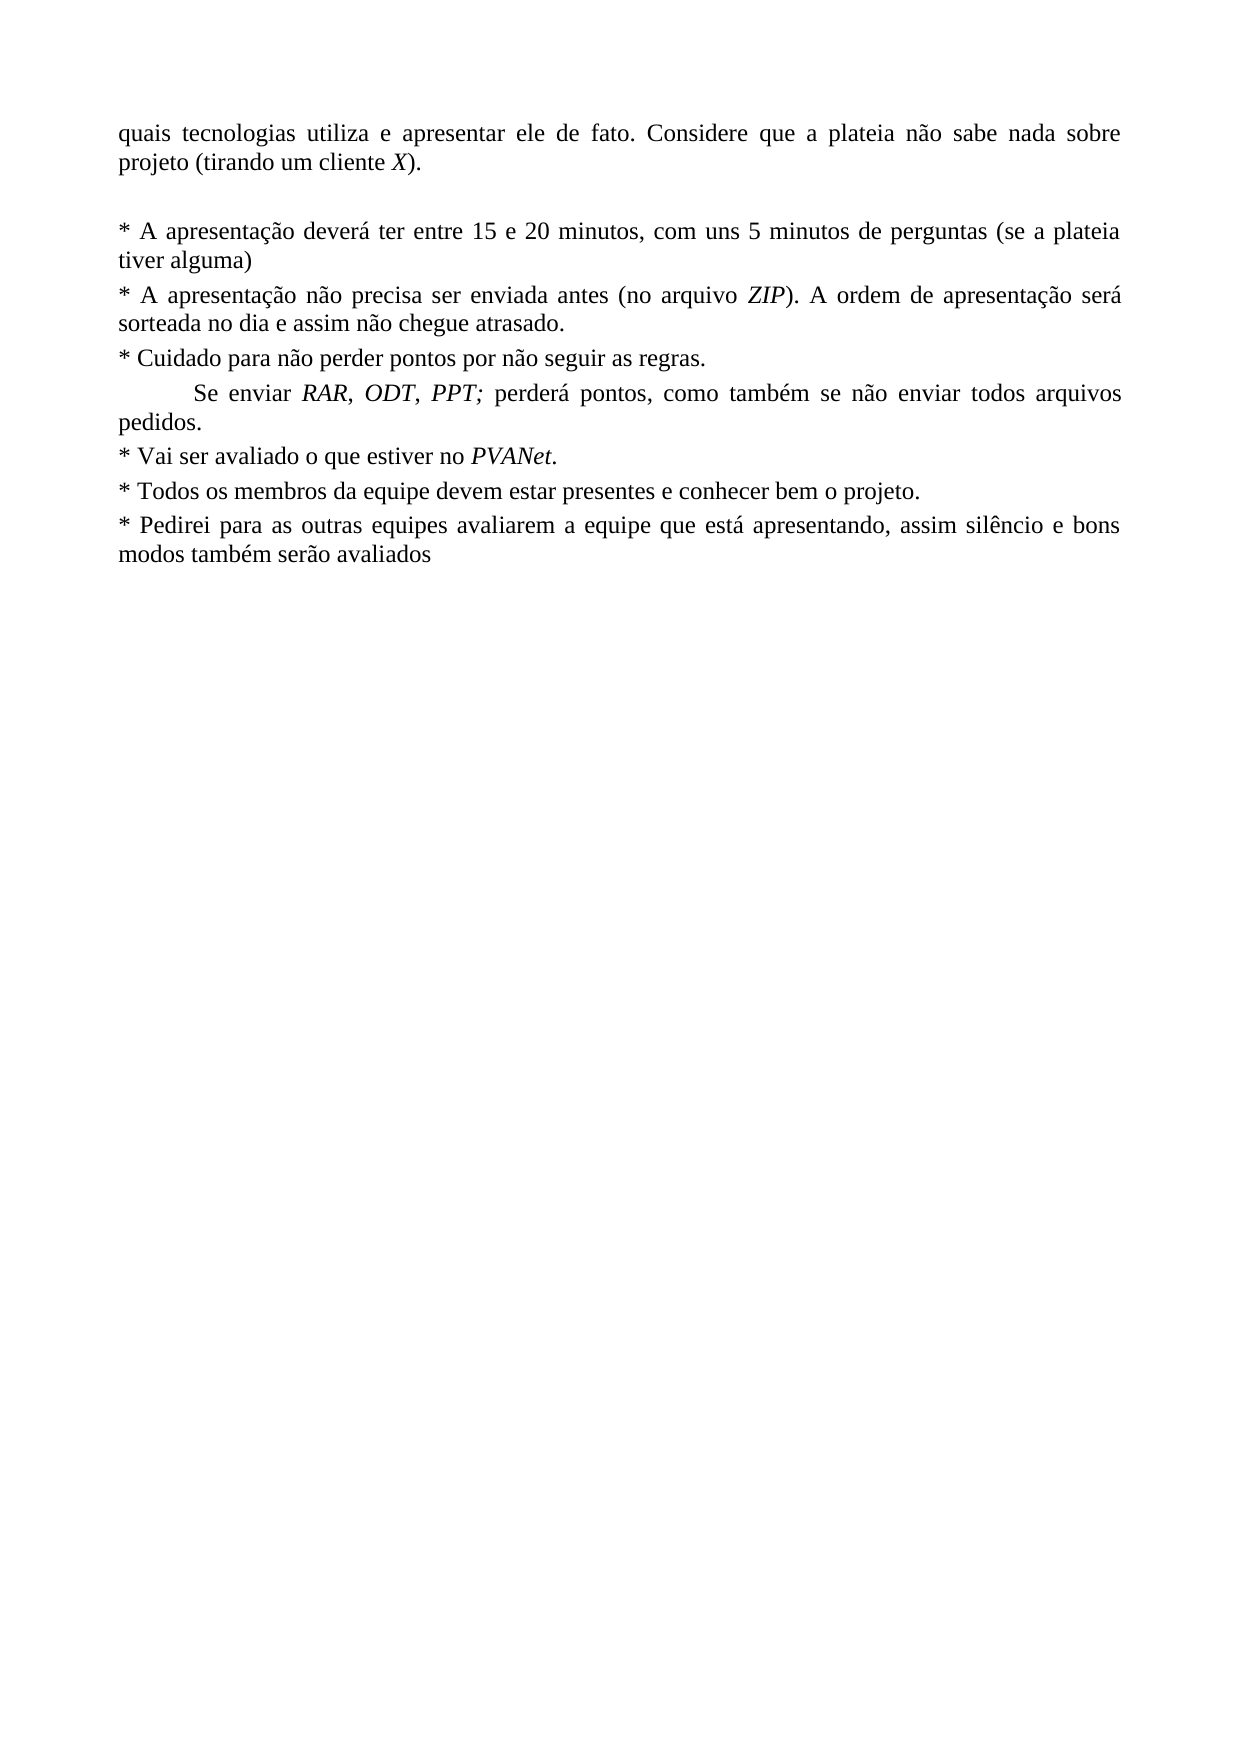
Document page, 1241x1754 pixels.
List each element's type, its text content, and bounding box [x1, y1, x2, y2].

text Se enviar RAR, ODT, PPT; perderá pontos, como também se não enviar todos arquivos pedidos. [118, 378, 1122, 435]
text quais tecnologias utiliza e apresentar ele de fato. Considere que a plateia não sabe nada sobre projeto (tirando um cliente X). [118, 118, 1122, 176]
text * Pedirei para as outras equipes avaliarem a equipe que está apresentando, assim silêncio e bons modos também serão avaliados [118, 511, 1122, 568]
text * A apresentação não precisa ser enviada antes (no arquivo ZIP). A ordem de apresentação será sorteada no dia e assim não chegue atrasado. [118, 280, 1122, 337]
text * Cuidado para não perder pontos por não seguir as regras. [118, 343, 1122, 372]
text * Vai ser avaliado o que estiver no PVANet. [118, 441, 1122, 470]
text * A apresentação deverá ter entre 15 e 20 minutos, com uns 5 minutos de perguntas (se a plateia tiver alguma) [118, 216, 1122, 274]
text * Todos os membros da equipe devem estar presentes e conhecer bem o projeto. [118, 476, 1122, 505]
